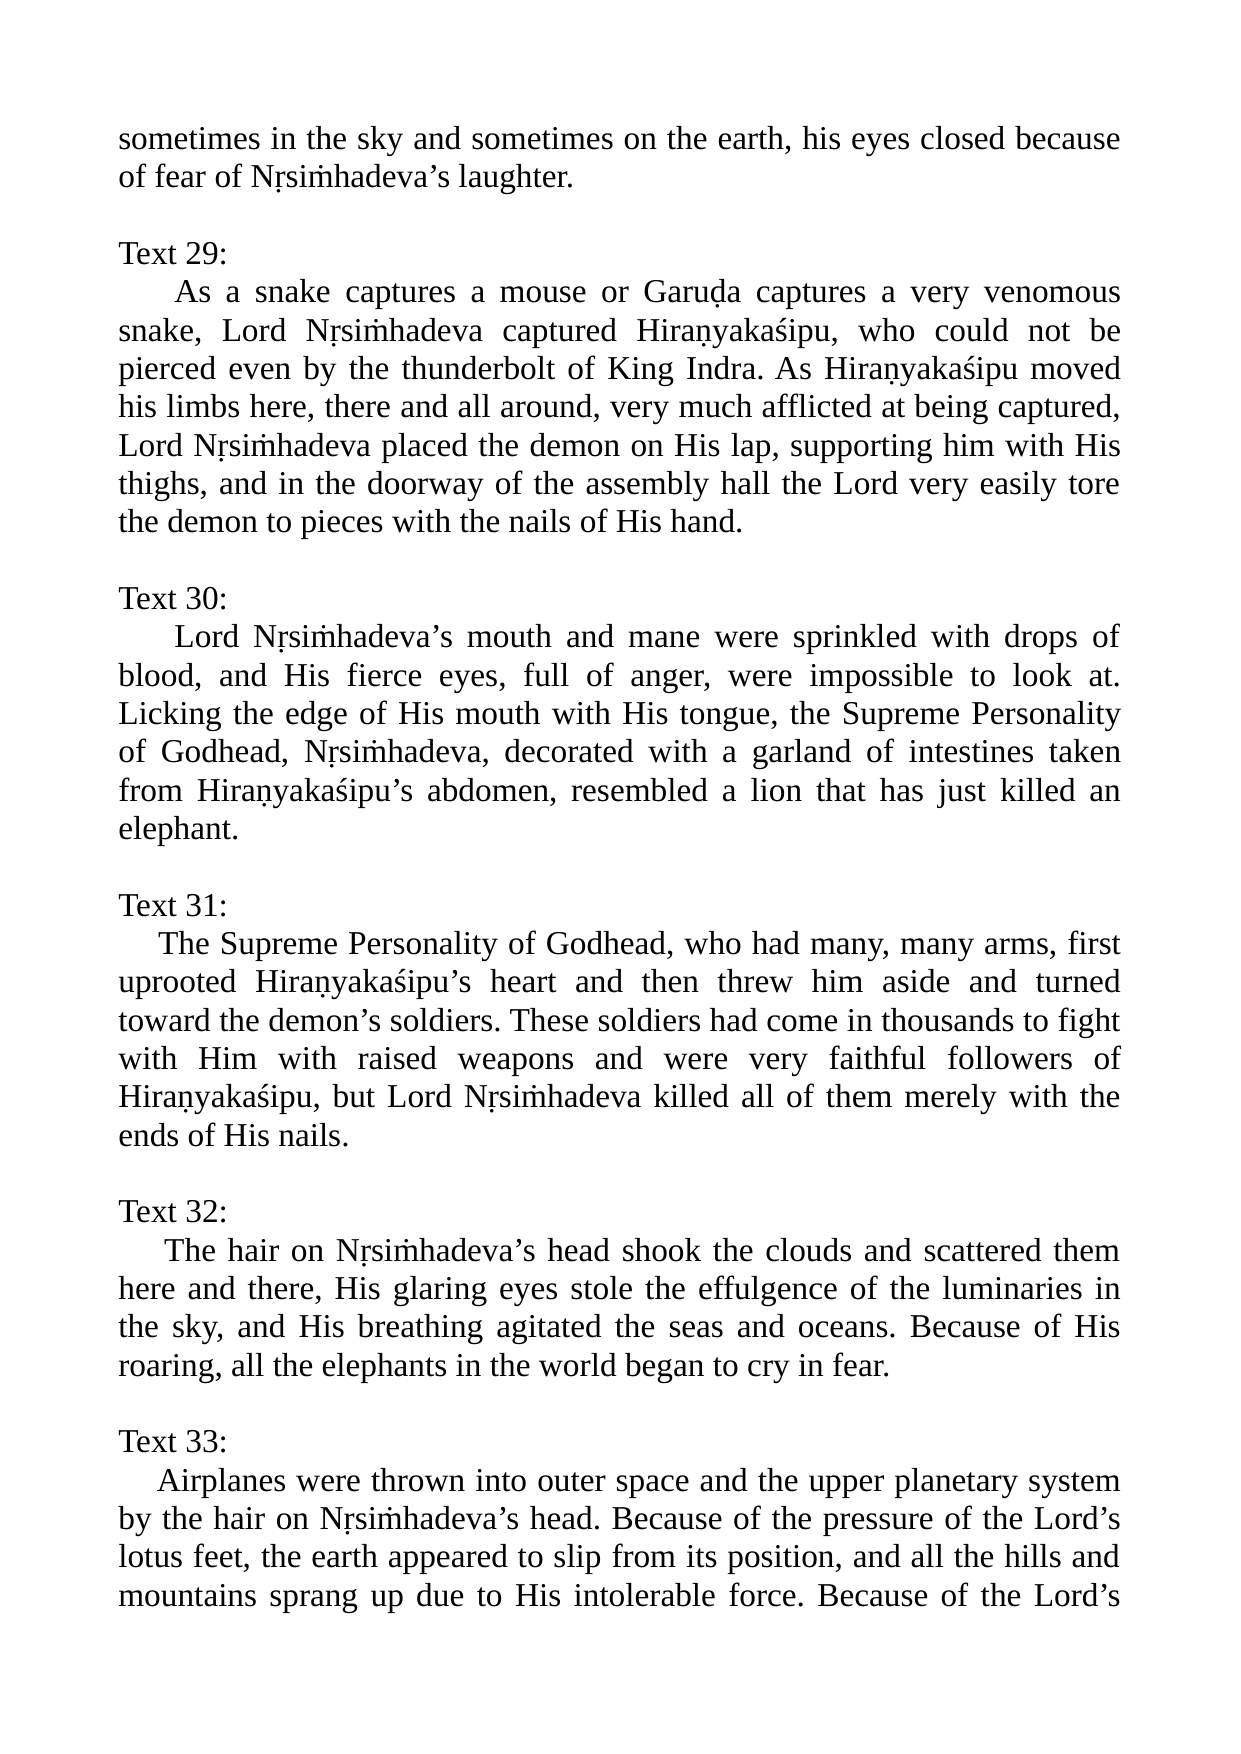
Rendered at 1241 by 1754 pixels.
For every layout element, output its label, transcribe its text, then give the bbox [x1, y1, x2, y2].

text The Supreme Personality of Godhead, who had many, many arms, first uprooted Hiraṇyakaśipu’s heart and then threw him aside and turned toward the demon’s soldiers. These soldiers had come in thousands to fight with Him with raised weapons and were very faithful followers of Hiraṇyakaśipu, but Lord Nṛsiṁhadeva killed all of them merely with the ends of His nails. [118, 923, 1122, 1153]
text sometimes in the sky and sometimes on the earth, his eyes closed because of fear of Nṛsiṁhadeva’s laughter. [118, 118, 1122, 195]
text The hair on Nṛsiṁhadeva’s head shook the clouds and scattered them here and there, His glaring eyes stole the effulgence of the luminaries in the sky, and His breathing agitated the seas and oceans. Because of His roaring, all the elephants in the world began to cry in fear. [118, 1230, 1122, 1383]
text As a snake captures a mouse or Garuḍa captures a very venomous snake, Lord Nṛsiṁhadeva captured Hiraṇyakaśipu, who could not be pierced even by the thunderbolt of King Indra. As Hiraṇyakaśipu moved his limbs here, there and all around, very much afflicted at being captured, Lord Nṛsiṁhadeva placed the demon on His lap, supporting him with His thighs, and in the doorway of the assembly hall the Lord very easily tore the demon to pieces with the nails of His hand. [118, 271, 1122, 540]
text Text 31: [118, 885, 1122, 923]
text Text 30: [118, 578, 1122, 616]
text Airplanes were thrown into outer space and the upper planetary system by the hair on Nṛsiṁhadeva’s head. Because of the pressure of the Lord’s lotus feet, the earth appeared to slip from its position, and all the hills and mountains sprang up due to His intolerable force. Because of the Lord’s [118, 1460, 1122, 1613]
text Lord Nṛsiṁhadeva’s mouth and mane were sprinkled with drops of blood, and His fierce eyes, full of anger, were impossible to look at. Licking the edge of His mouth with His tongue, the Supreme Personality of Godhead, Nṛsiṁhadeva, decorated with a garland of intestines taken from Hiraṇyakaśipu’s abdomen, resembled a lion that has just killed an elephant. [118, 616, 1122, 846]
text Text 29: [118, 233, 1122, 271]
text Text 33: [118, 1421, 1122, 1460]
text Text 32: [118, 1191, 1122, 1230]
